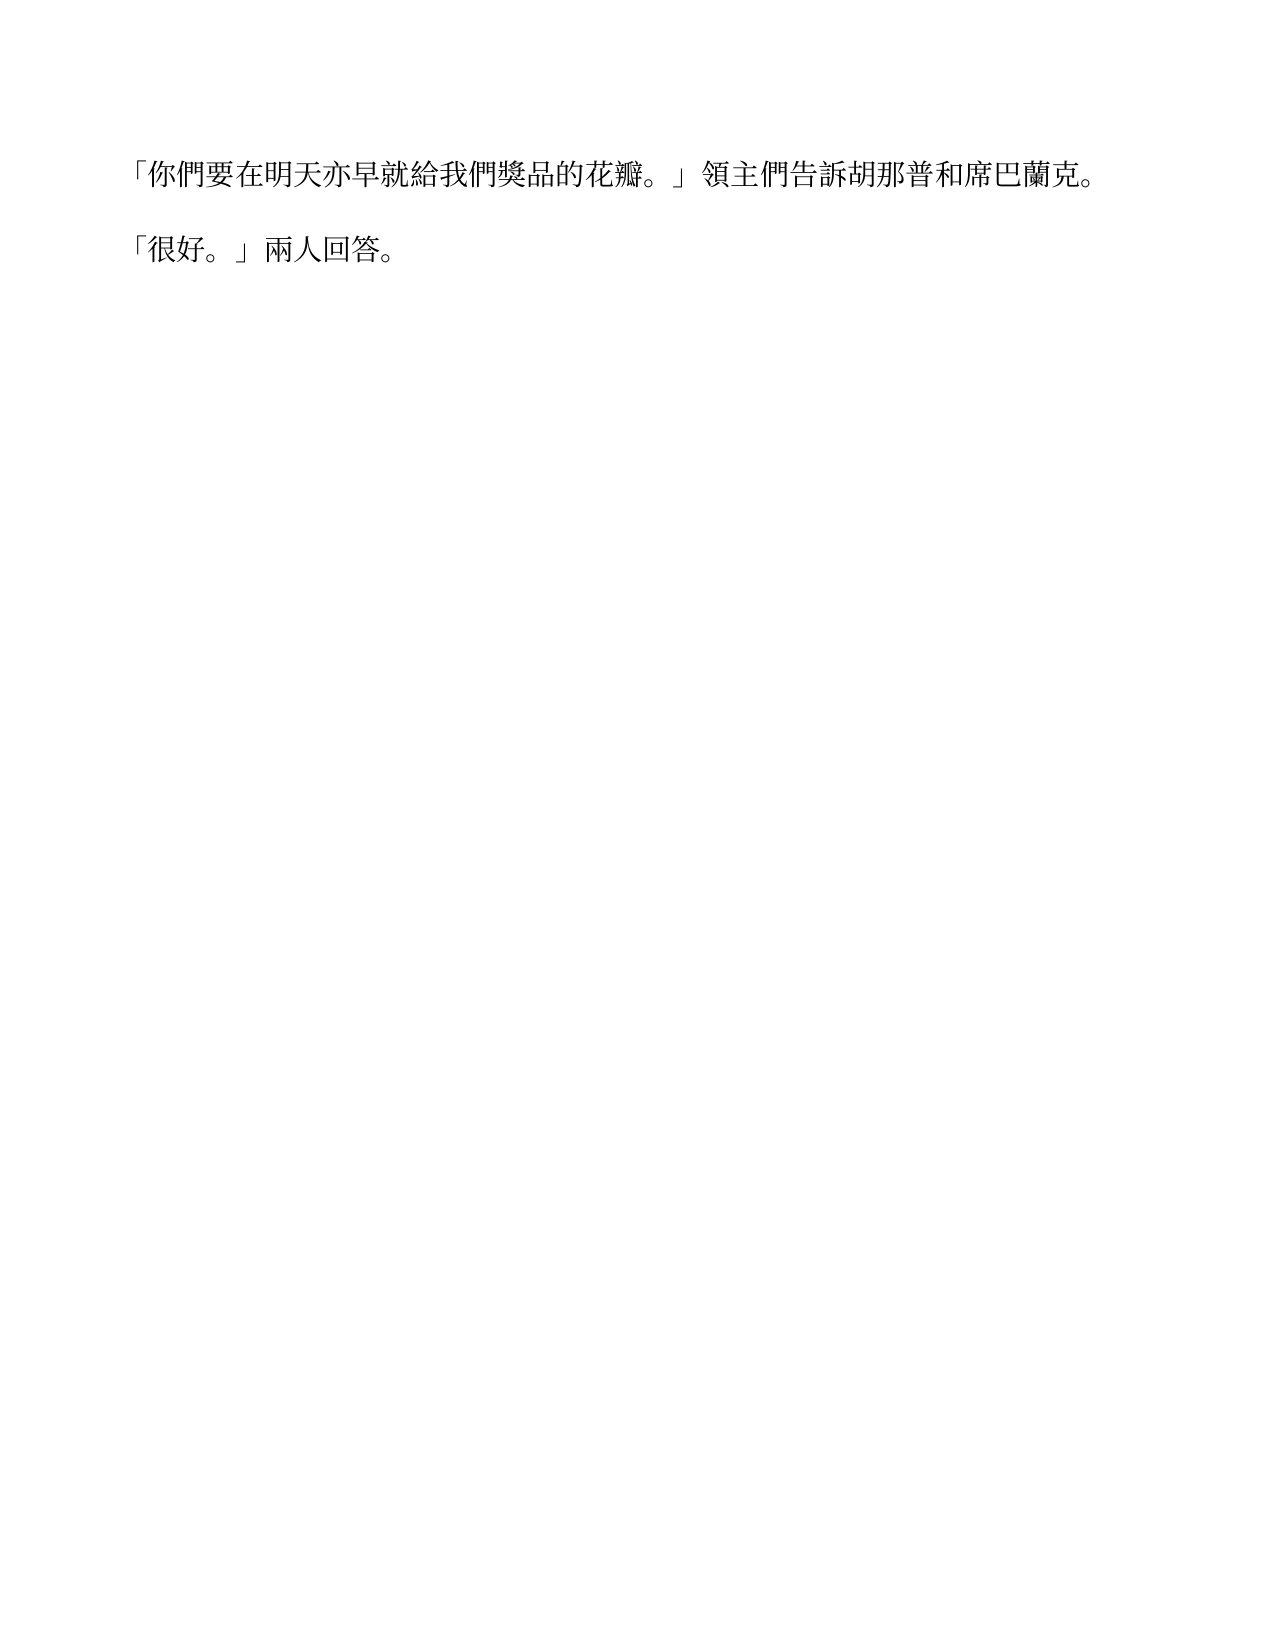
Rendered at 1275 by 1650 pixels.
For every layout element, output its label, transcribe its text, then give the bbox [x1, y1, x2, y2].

text 「你們要在明天亦早就給我們獎品的花瓣。」領主們告訴胡那普和席巴蘭克。 [118, 152, 1157, 193]
text 「很好。」兩人回答。 [118, 227, 1157, 269]
